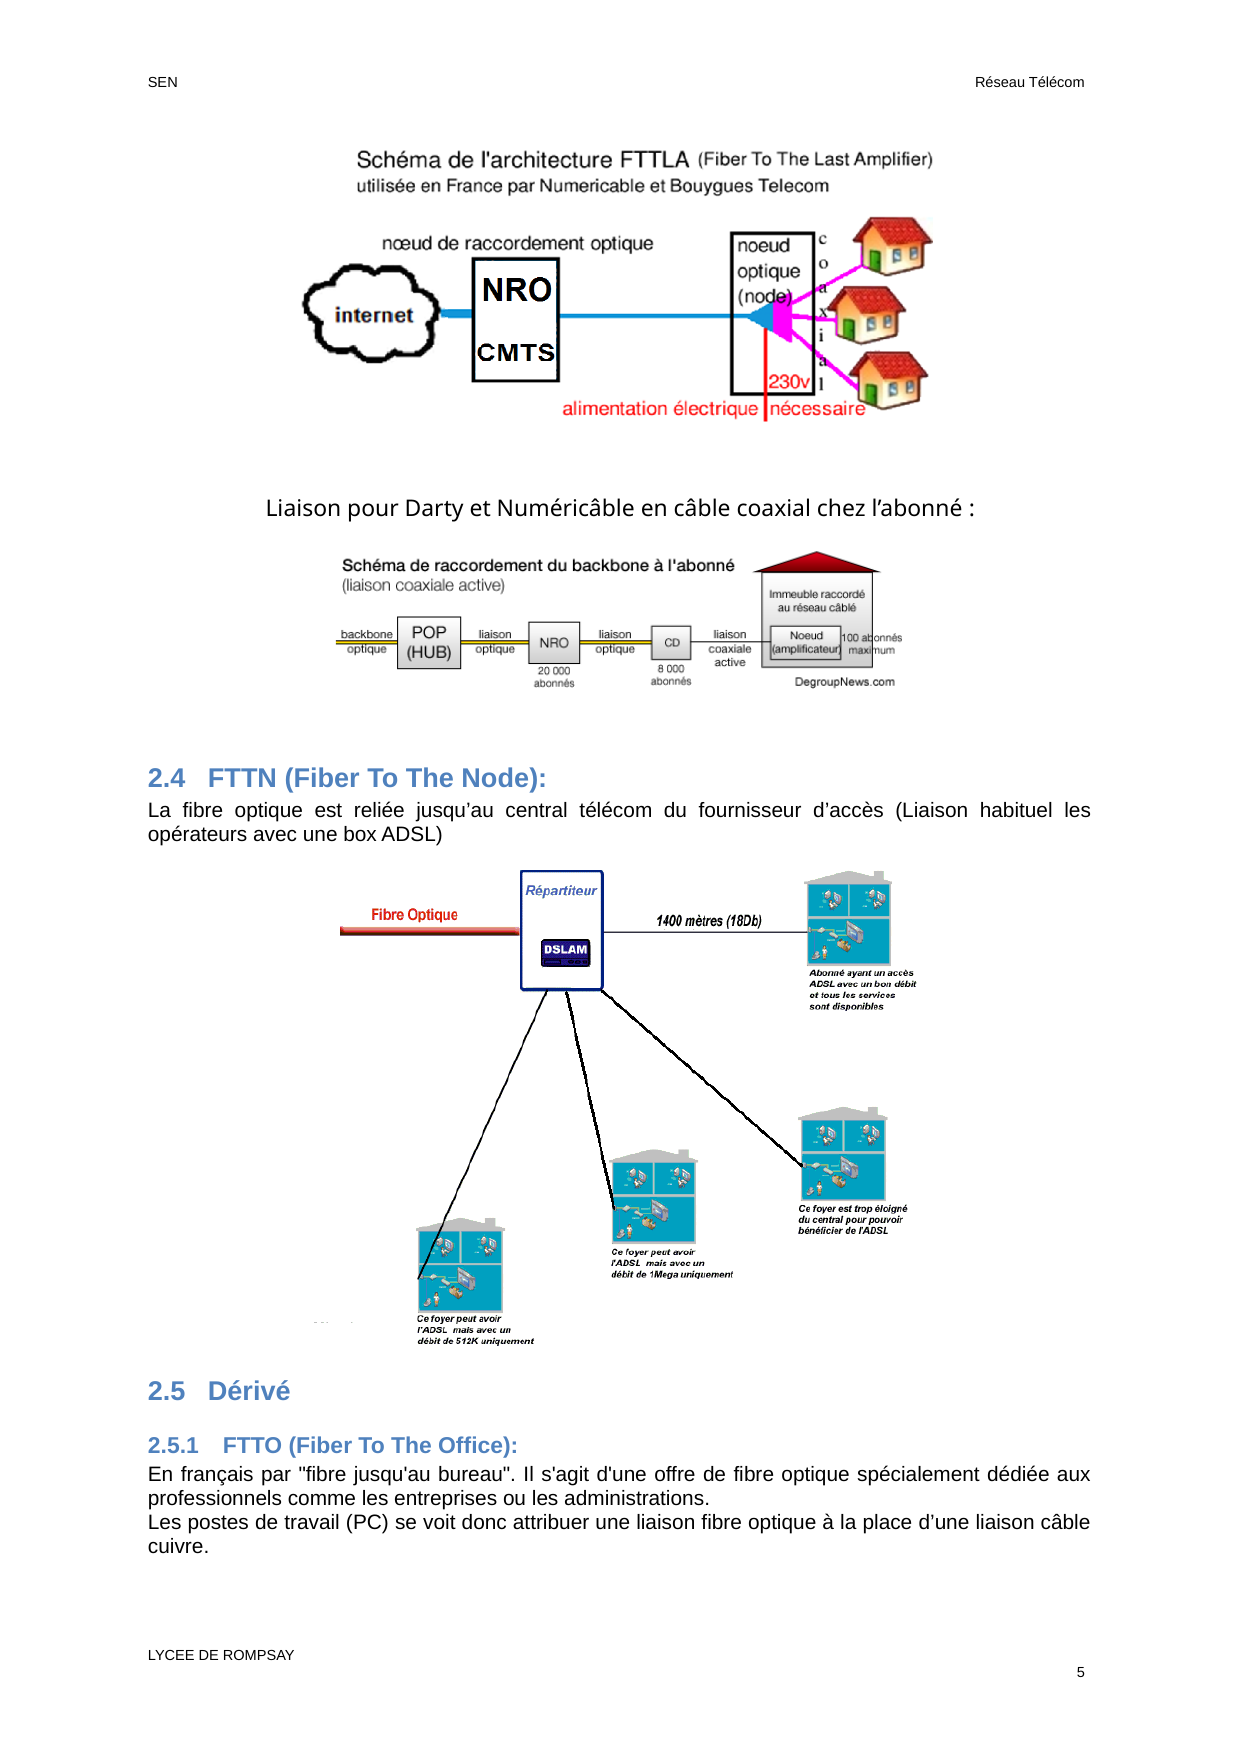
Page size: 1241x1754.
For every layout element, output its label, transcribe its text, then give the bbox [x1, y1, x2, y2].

subtitle Dérivé [148, 1375, 1093, 1406]
text Liaison pour Darty et Numéricâble en câble coaxial chez l’abonné : [148, 489, 1093, 523]
text Les postes de travail (PC) se voit donc attribuer une liaison fibre optique à la place d’une liaison câble cuivre. [148, 1510, 1093, 1558]
picture [335, 538, 904, 694]
subtitle FTTO (Fiber To The Office): [148, 1432, 1093, 1458]
subtitle FTTN (Fiber To The Node): [148, 762, 1093, 793]
picture [313, 869, 927, 1354]
picture [296, 147, 944, 425]
text La fibre optique est reliée jusqu’au central télécom du fournisseur d’accès (Liaison habituel les opérateurs avec une box ADSL) [148, 798, 1093, 846]
text En français par "fibre jusqu'au bureau". Il s'agit d'une offre de fibre optique spécialement dédiée aux professionnels comme les entreprises ou les administrations. [148, 1462, 1093, 1510]
